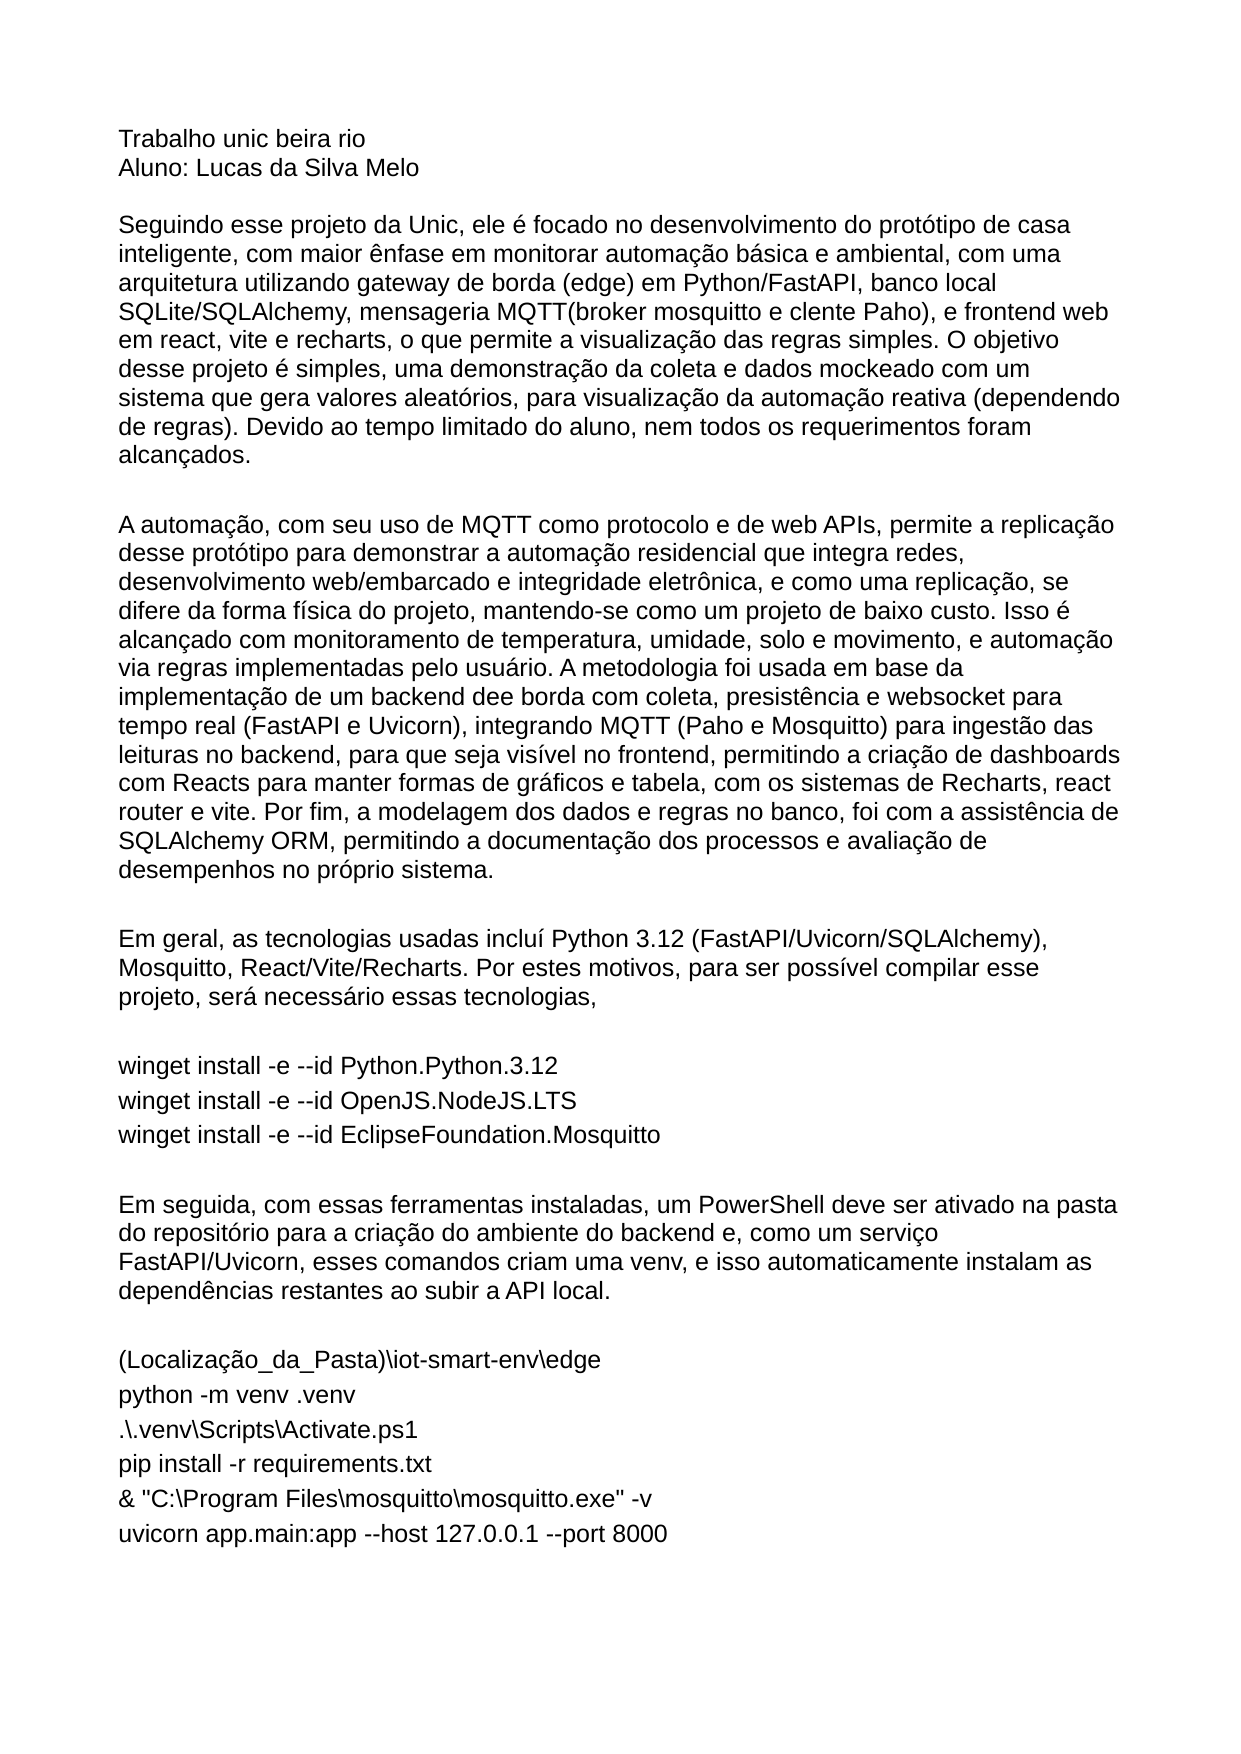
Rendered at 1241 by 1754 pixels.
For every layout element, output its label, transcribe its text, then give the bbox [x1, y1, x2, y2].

text winget install -e --id EclipseFoundation.Mosquitto [118, 1120, 1122, 1149]
text Trabalho unic beira rio Aluno: Lucas da Silva Melo Seguindo esse projeto da Unic, ele é focado no desenvolvimento do protótipo de casa inteligente, com maior ênfase em monitorar automação básica e ambiental, com uma arquitetura utilizando gateway de borda (edge) em Python/FastAPI, banco local SQLite/SQLAlchemy, mensageria MQTT(broker mosquitto e clente Paho), e frontend web em react, vite e recharts, o que permite a visualização das regras simples. O objetivo desse projeto é simples, uma demonstração da coleta e dados mockeado com um sistema que gera valores aleatórios, para visualização da automação reativa (dependendo de regras). Devido ao tempo limitado do aluno, nem todos os requerimentos foram alcançados. [118, 124, 1122, 469]
text winget install -e --id OpenJS.NodeJS.LTS [118, 1086, 1122, 1114]
text python -m venv .venv [118, 1380, 1122, 1409]
text A automação, com seu uso de MQTT como protocolo e de web APIs, permite a replicação desse protótipo para demonstrar a automação residencial que integra redes, desenvolvimento web/embarcado e integridade eletrônica, e como uma replicação, se difere da forma física do projeto, mantendo-se como um projeto de baixo custo. Isso é alcançado com monitoramento de temperatura, umidade, solo e movimento, e automação via regras implementadas pelo usuário. A metodologia foi usada em base da implementação de um backend dee borda com coleta, presistência e websocket para tempo real (FastAPI e Uvicorn), integrando MQTT (Paho e Mosquitto) para ingestão das leituras no backend, para que seja visível no frontend, permitindo a criação de dashboards com Reacts para manter formas de gráficos e tabela, com os sistemas de Recharts, react router e vite. Por fim, a modelagem dos dados e regras no banco, foi com a assistência de SQLAlchemy ORM, permitindo a documentação dos processos e avaliação de desempenhos no próprio sistema. [118, 510, 1122, 883]
text winget install -e --id Python.Python.3.12 [118, 1051, 1122, 1080]
text pip install -r requirements.txt [118, 1449, 1122, 1478]
text uvicorn app.main:app --host 127.0.0.1 --port 8000 [118, 1519, 1122, 1547]
text & "C:\Program Files\mosquitto\mosquitto.exe" -v [118, 1484, 1122, 1513]
text Em geral, as tecnologias usadas incluí Python 3.12 (FastAPI/Uvicorn/SQLAlchemy), Mosquitto, React/Vite/Recharts. Por estes motivos, para ser possível compilar esse projeto, será necessário essas tecnologias, [118, 924, 1122, 1010]
text (Localização_da_Pasta)\iot-smart-env\edge [118, 1345, 1122, 1374]
text .\.venv\Scripts\Activate.ps1 [118, 1415, 1122, 1443]
text Em seguida, com essas ferramentas instaladas, um PowerShell deve ser ativado na pasta do repositório para a criação do ambiente do backend e, como um serviço FastAPI/Uvicorn, esses comandos criam uma venv, e isso automaticamente instalam as dependências restantes ao subir a API local. [118, 1190, 1122, 1305]
